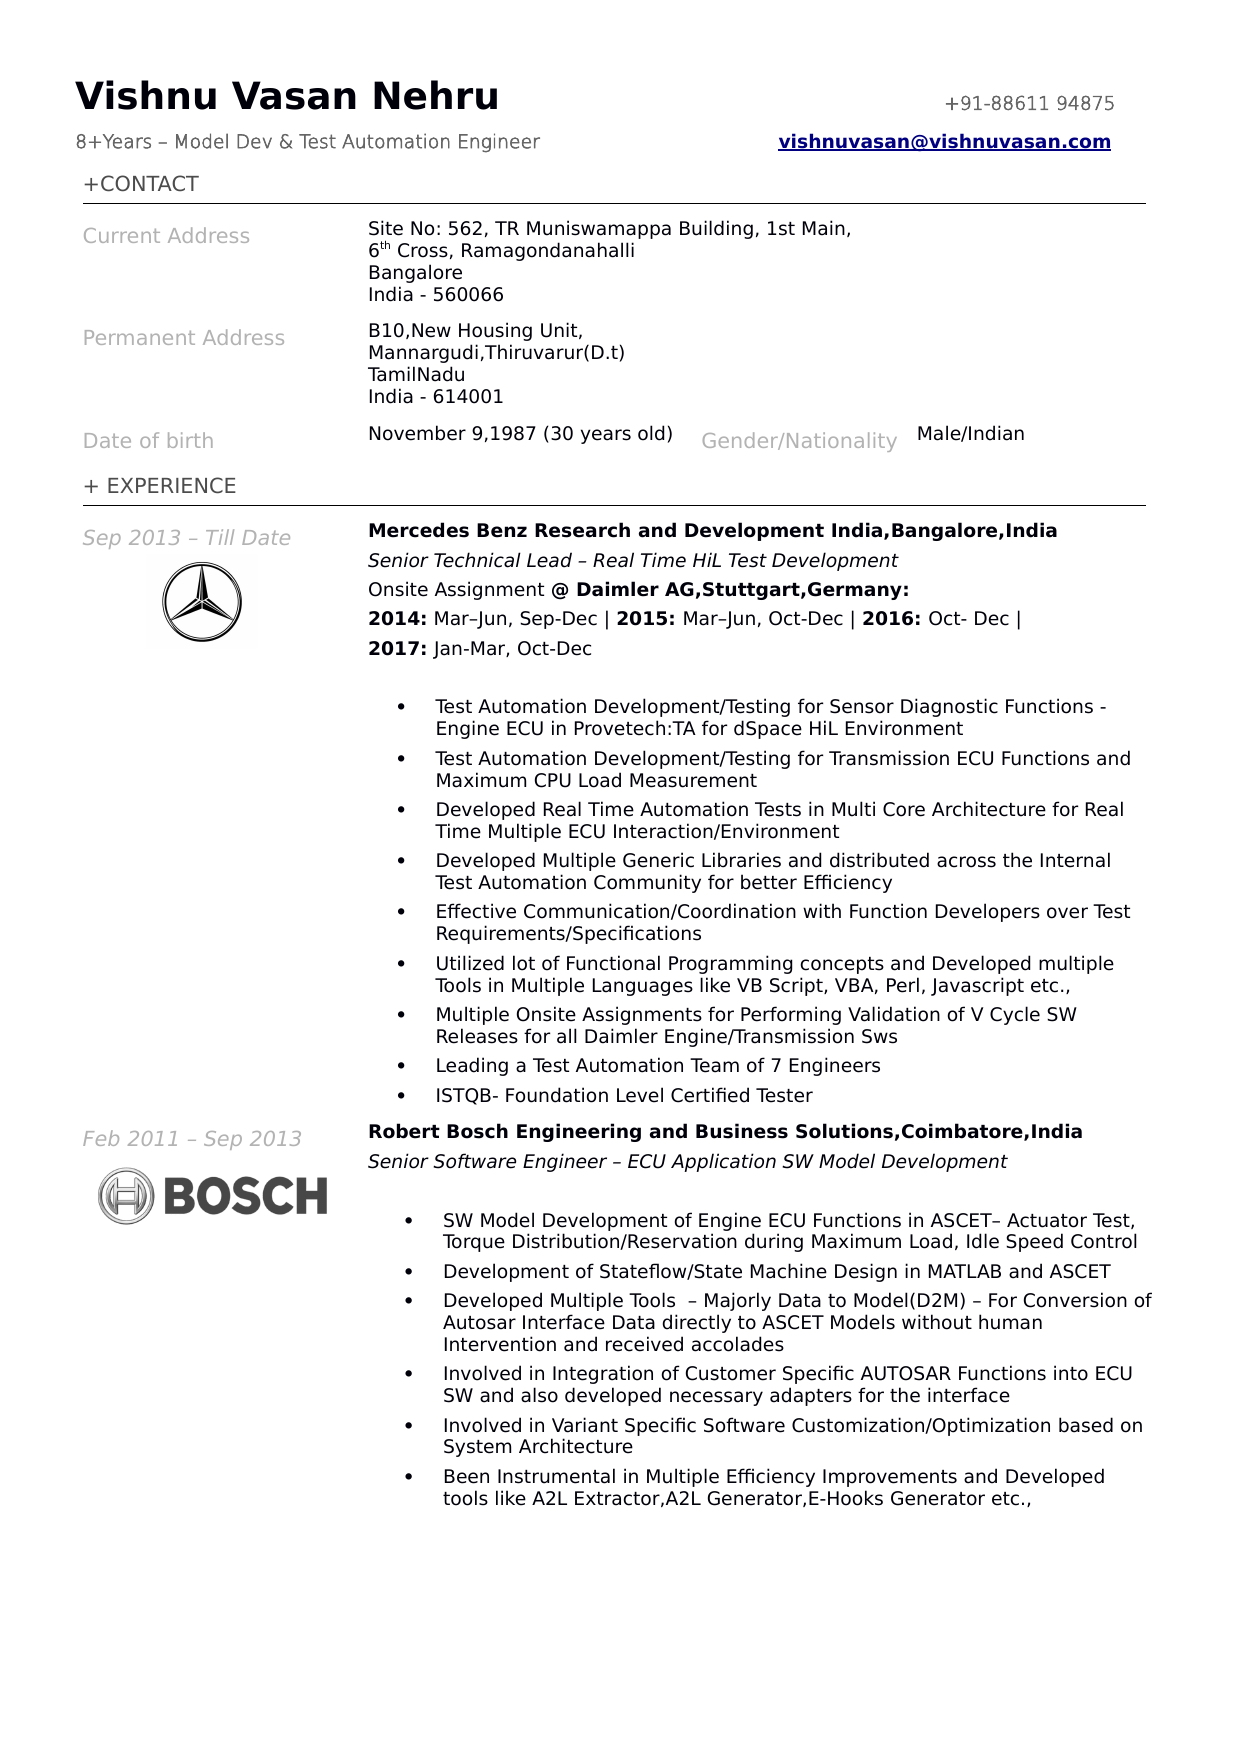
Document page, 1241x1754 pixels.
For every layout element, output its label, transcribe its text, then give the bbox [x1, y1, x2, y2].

picture [146, 554, 258, 649]
table_cell Date of birth [75, 416, 360, 467]
picture [97, 1164, 333, 1227]
table_cell Permanent Address [75, 313, 360, 416]
table_cell Feb 2011 – Sep 2013 [75, 1114, 360, 1664]
table_cell Robert Bosch Engineering and Business Solutions,Coimbatore,India Senior Software Engineer – ECU Application SW Model Development SW Model Development of Engine ECU Functions in ASCET– Actuator Test, Torque Distribution/Reservation during Maximum Load, Idle Speed Control Development of Stateflow/State Machine Design in MATLAB and ASCET Developed Multiple Tools – Majorly Data to Model(D2M) – For Conversion of Autosar Interface Data directly to ASCET Models without human Intervention and received accolades Involved in Integration of Customer Specific AUTOSAR Functions into ECU SW and also developed necessary adapters for the interface Involved in Variant Specific Software Customization/Optimization based on System Architecture Been Instrumental in Multiple Efficiency Improvements and Developed tools like A2L Extractor,A2L Generator,E-Hooks Generator etc., [360, 1114, 1153, 1664]
table_header Vishnu Vasan Nehru +91-88611 94875 8+Years – Model Dev & Test Automation Engineer vishnuvasan@vishnuvasan.com [75, 75, 1153, 164]
table_cell November 9,1987 (30 years old) [360, 416, 693, 467]
table_cell Current Address [75, 211, 360, 313]
table_cell + EXPERIENCE [75, 467, 1153, 513]
table_cell B10,New Housing Unit, Mannargudi,Thiruvarur(D.t) TamilNadu India - 614001 [360, 313, 1153, 416]
table_cell Male/Indian [909, 416, 1153, 467]
table_cell Gender/Nationality [694, 416, 909, 467]
table_cell Mercedes Benz Research and Development India,Bangalore,India Senior Technical Lead – Real Time HiL Test Development Onsite Assignment @ Daimler AG,Stuttgart,Germany: 2014: Mar–Jun, Sep-Dec | 2015: Mar–Jun, Oct-Dec | 2016: Oct- Dec | 2017: Jan-Mar, Oct-Dec Test Automation Development/Testing for Sensor Diagnostic Functions - Engine ECU in Provetech:TA for dSpace HiL Environment Test Automation Development/Testing for Transmission ECU Functions and Maximum CPU Load Measurement Developed Real Time Automation Tests in Multi Core Architecture for Real Time Multiple ECU Interaction/Environment Developed Multiple Generic Libraries and distributed across the Internal Test Automation Community for better Efficiency Effective Communication/Coordination with Function Developers over Test Requirements/Specifications Utilized lot of Functional Programming concepts and Developed multiple Tools in Multiple Languages like VB Script, VBA, Perl, Javascript etc., Multiple Onsite Assignments for Performing Validation of V Cycle SW Releases for all Daimler Engine/Transmission Sws Leading a Test Automation Team of 7 Engineers ISTQB- Foundation Level Certified Tester [360, 513, 1153, 1114]
table_cell Sep 2013 – Till Date [75, 513, 360, 1114]
table_cell +CONTACT [75, 165, 1153, 211]
table_cell Site No: 562, TR Muniswamappa Building, 1st Main, 6th Cross, Ramagondanahalli Bangalore India - 560066 [360, 211, 1153, 313]
